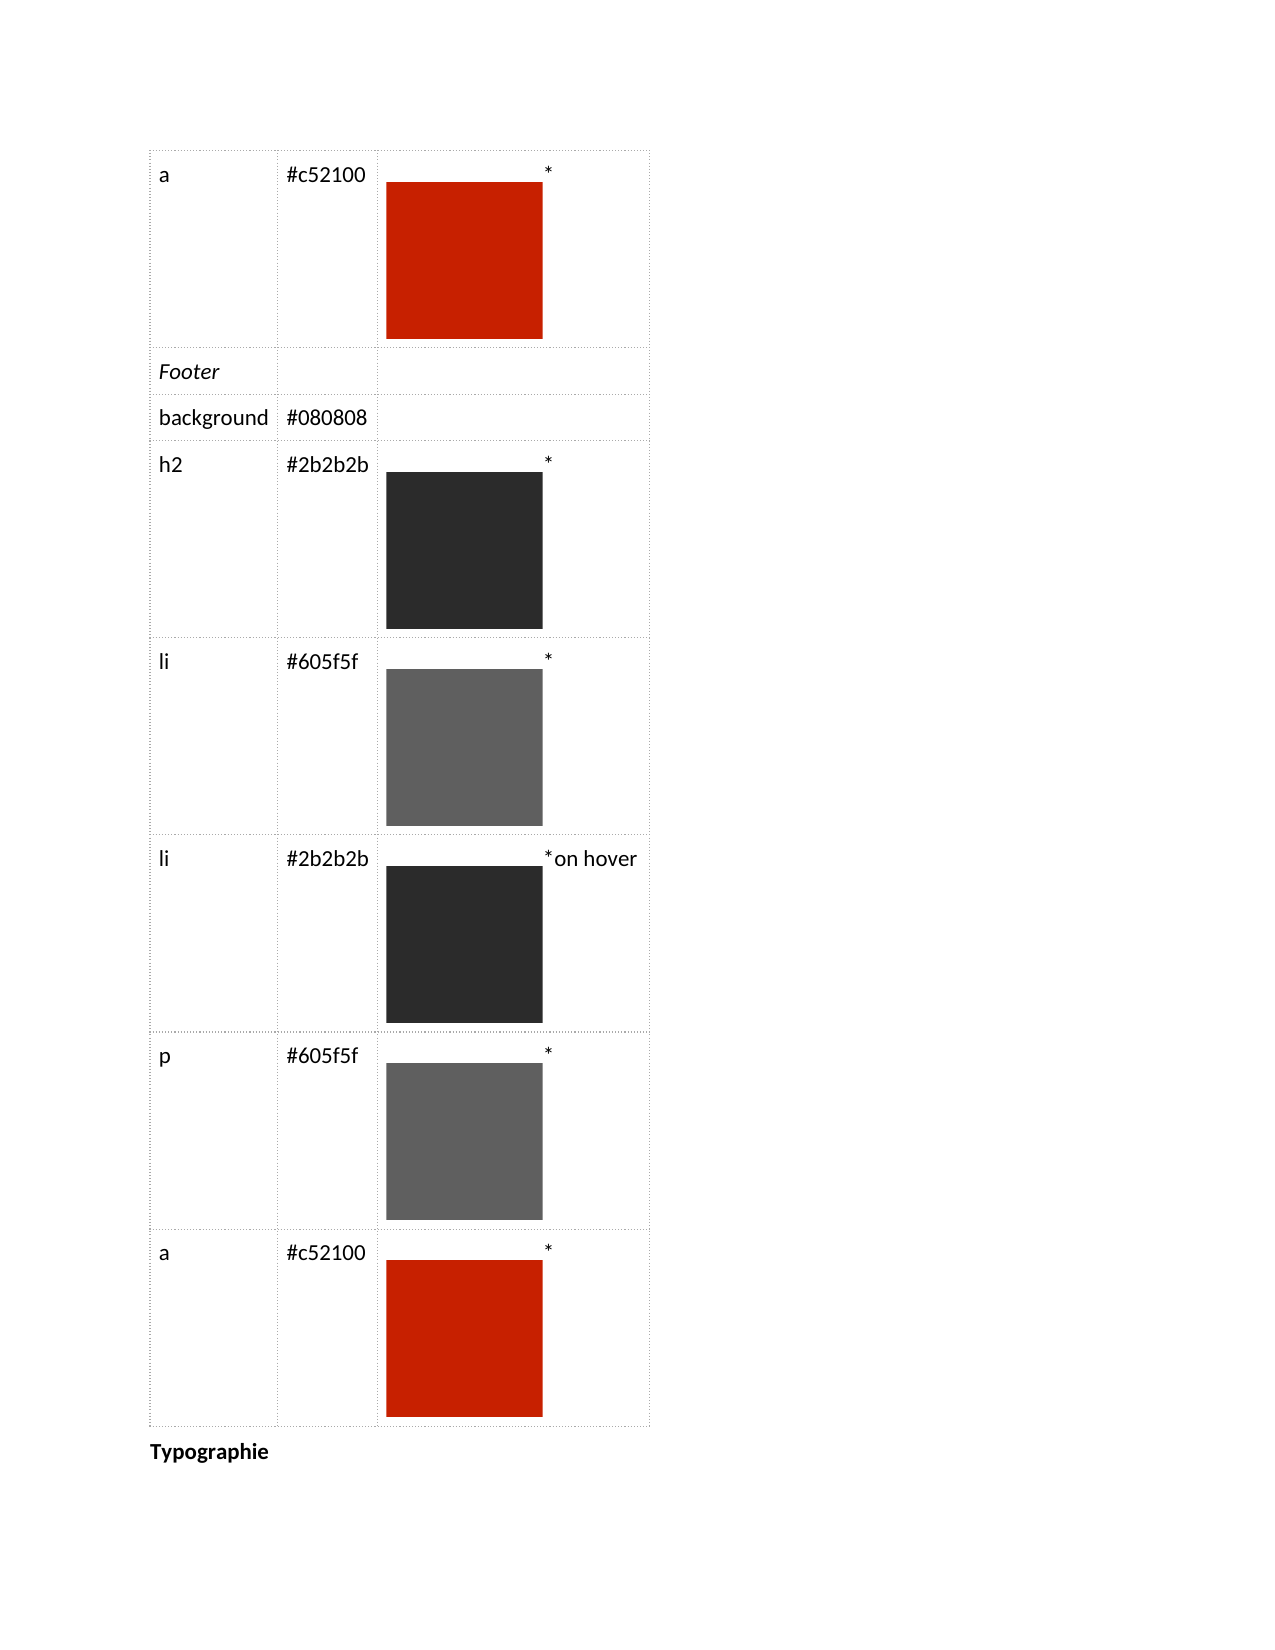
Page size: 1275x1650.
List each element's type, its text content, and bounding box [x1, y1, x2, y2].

table_cell * [378, 1229, 649, 1426]
table_cell #c52100 [278, 1229, 378, 1426]
table_cell [378, 394, 649, 440]
table_cell #2b2b2b [278, 440, 378, 637]
table_cell #080808 [278, 394, 378, 440]
table_cell * [378, 150, 649, 347]
table_cell a [150, 1229, 278, 1426]
table_cell #2b2b2b [278, 834, 378, 1031]
table_cell * [378, 1031, 649, 1228]
table_cell background [150, 394, 278, 440]
table_cell p [150, 1031, 278, 1228]
table_cell #605f5f [278, 637, 378, 834]
table_cell [278, 347, 378, 394]
table_cell #c52100 [278, 150, 378, 347]
text Typographie [150, 1437, 1125, 1465]
table_cell li [150, 834, 278, 1031]
table_cell a [150, 150, 278, 347]
table_cell #605f5f [278, 1031, 378, 1228]
table_cell *on hover [378, 834, 649, 1031]
table_cell Footer [150, 347, 278, 394]
table_cell * [378, 440, 649, 637]
table_cell h2 [150, 440, 278, 637]
table_cell * [378, 637, 649, 834]
table_cell li [150, 637, 278, 834]
table_cell [378, 347, 649, 394]
